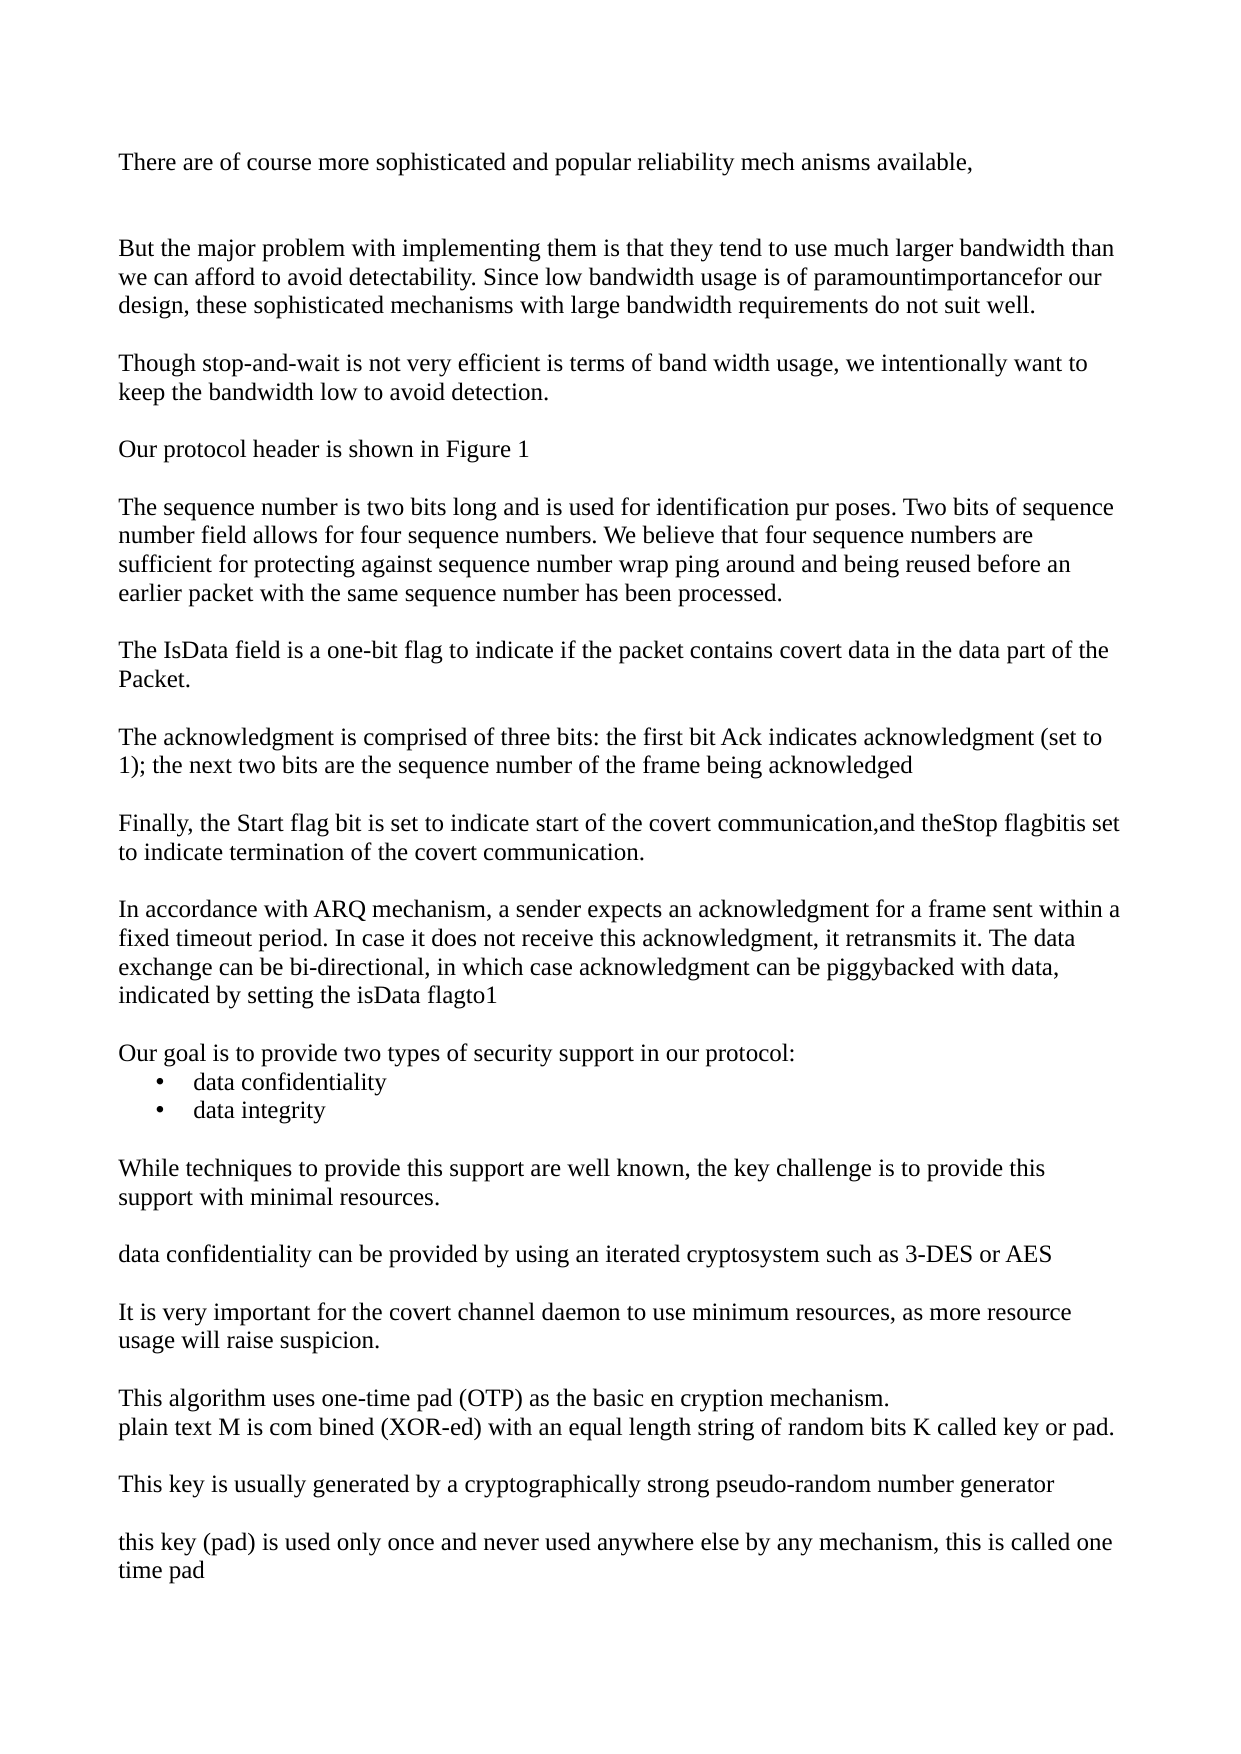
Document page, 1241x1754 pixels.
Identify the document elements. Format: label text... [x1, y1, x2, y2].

list data confidentiality [156, 1067, 1122, 1096]
text Our goal is to provide two types of security support in our protocol: [118, 1038, 1122, 1067]
text This key is usually generated by a cryptographically strong pseudo-random number generator [118, 1469, 1122, 1498]
text While techniques to provide this support are well known, the key challenge is to provide this support with minimal resources. [118, 1153, 1122, 1211]
text this key (pad) is used only once and never used anywhere else by any mechanism, this is called one time pad [118, 1527, 1122, 1584]
list data integrity [156, 1096, 1122, 1124]
text Though stop-and-wait is not very efficient is terms of band width usage, we intentionally want to keep the bandwidth low to avoid detection. [118, 348, 1122, 406]
text The IsData field is a one-bit flag to indicate if the packet contains covert data in the data part of the Packet. [118, 636, 1122, 693]
text It is very important for the covert channel daemon to use minimum resources, as more resource usage will raise suspicion. [118, 1297, 1122, 1354]
text The sequence number is two bits long and is used for identification pur poses. Two bits of sequence number field allows for four sequence numbers. We believe that four sequence numbers are sufficient for protecting against sequence number wrap ping around and being reused before an earlier packet with the same sequence number has been processed. [118, 492, 1122, 607]
text data confidentiality can be provided by using an iterated cryptosystem such as 3-DES or AES [118, 1239, 1122, 1268]
text Our protocol header is shown in Figure 1 [118, 434, 1122, 463]
text Finally, the Start flag bit is set to indicate start of the covert communication,and theStop flagbitis set to indicate termination of the covert communication. [118, 808, 1122, 866]
text This algorithm uses one-time pad (OTP) as the basic en cryption mechanism. [118, 1383, 1122, 1412]
text There are of course more sophisticated and popular reliability mech anisms available, [118, 147, 1122, 176]
text plain text M is com bined (XOR-ed) with an equal length string of random bits K called key or pad. [118, 1412, 1122, 1441]
text In accordance with ARQ mechanism, a sender expects an acknowledgment for a frame sent within a fixed timeout period. In case it does not receive this acknowledgment, it retransmits it. The data exchange can be bi-directional, in which case acknowledgment can be piggybacked with data, indicated by setting the isData flagto1 [118, 894, 1122, 1009]
text The acknowledgment is comprised of three bits: the first bit Ack indicates acknowledgment (set to 1); the next two bits are the sequence number of the frame being acknowledged [118, 722, 1122, 779]
text But the major problem with implementing them is that they tend to use much larger bandwidth than we can afford to avoid detectability. Since low bandwidth usage is of paramountimportancefor our design, these sophisticated mechanisms with large bandwidth requirements do not suit well. [118, 233, 1122, 319]
